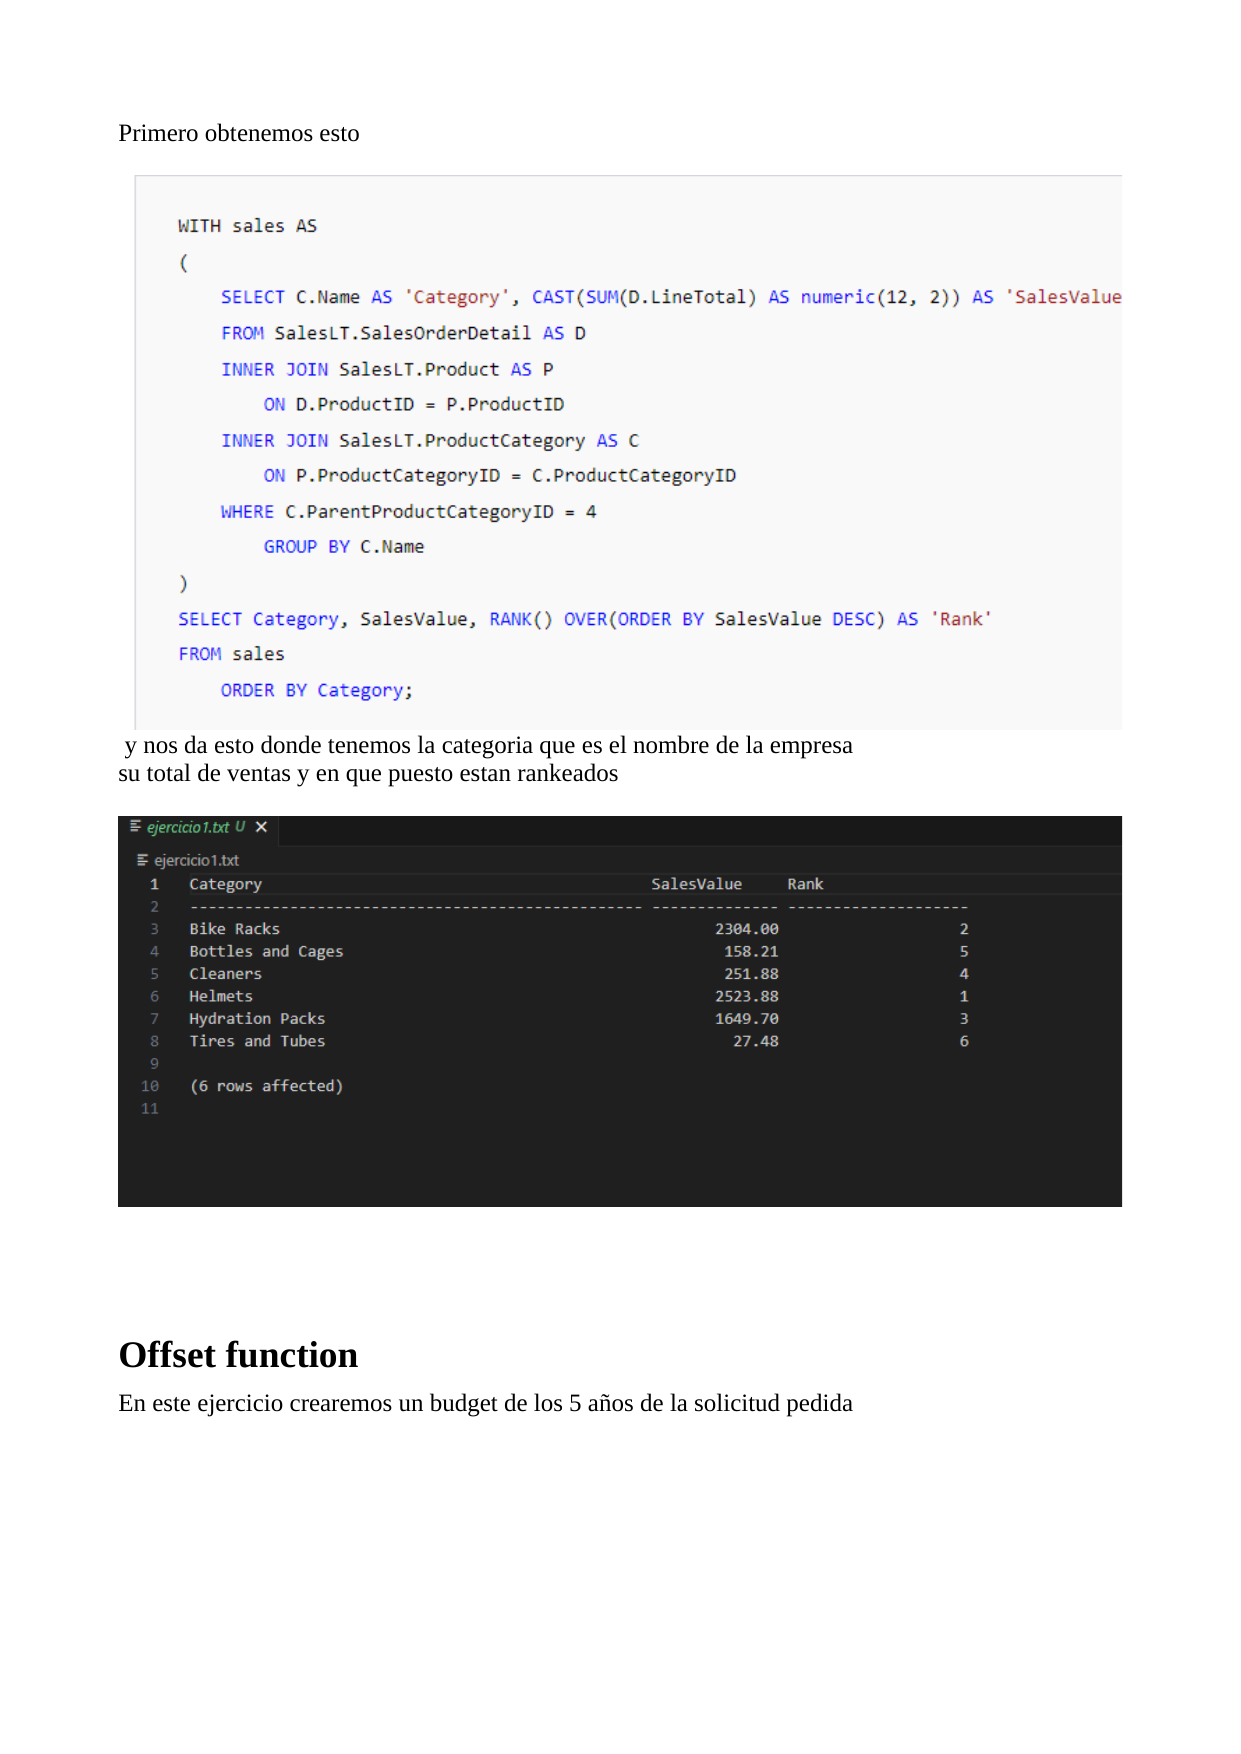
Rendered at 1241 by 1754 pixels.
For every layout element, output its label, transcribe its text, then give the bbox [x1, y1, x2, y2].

picture [118, 175, 1123, 730]
picture [118, 816, 1123, 1207]
subtitle Offset function [118, 1332, 1122, 1375]
text Primero obtenemos esto [118, 118, 1122, 147]
text su total de ventas y en que puesto estan rankeados [118, 758, 1122, 787]
text y nos da esto donde tenemos la categoria que es el nombre de la empresa [118, 730, 1122, 758]
text En este ejercicio crearemos un budget de los 5 años de la solicitud pedida [118, 1388, 1122, 1417]
